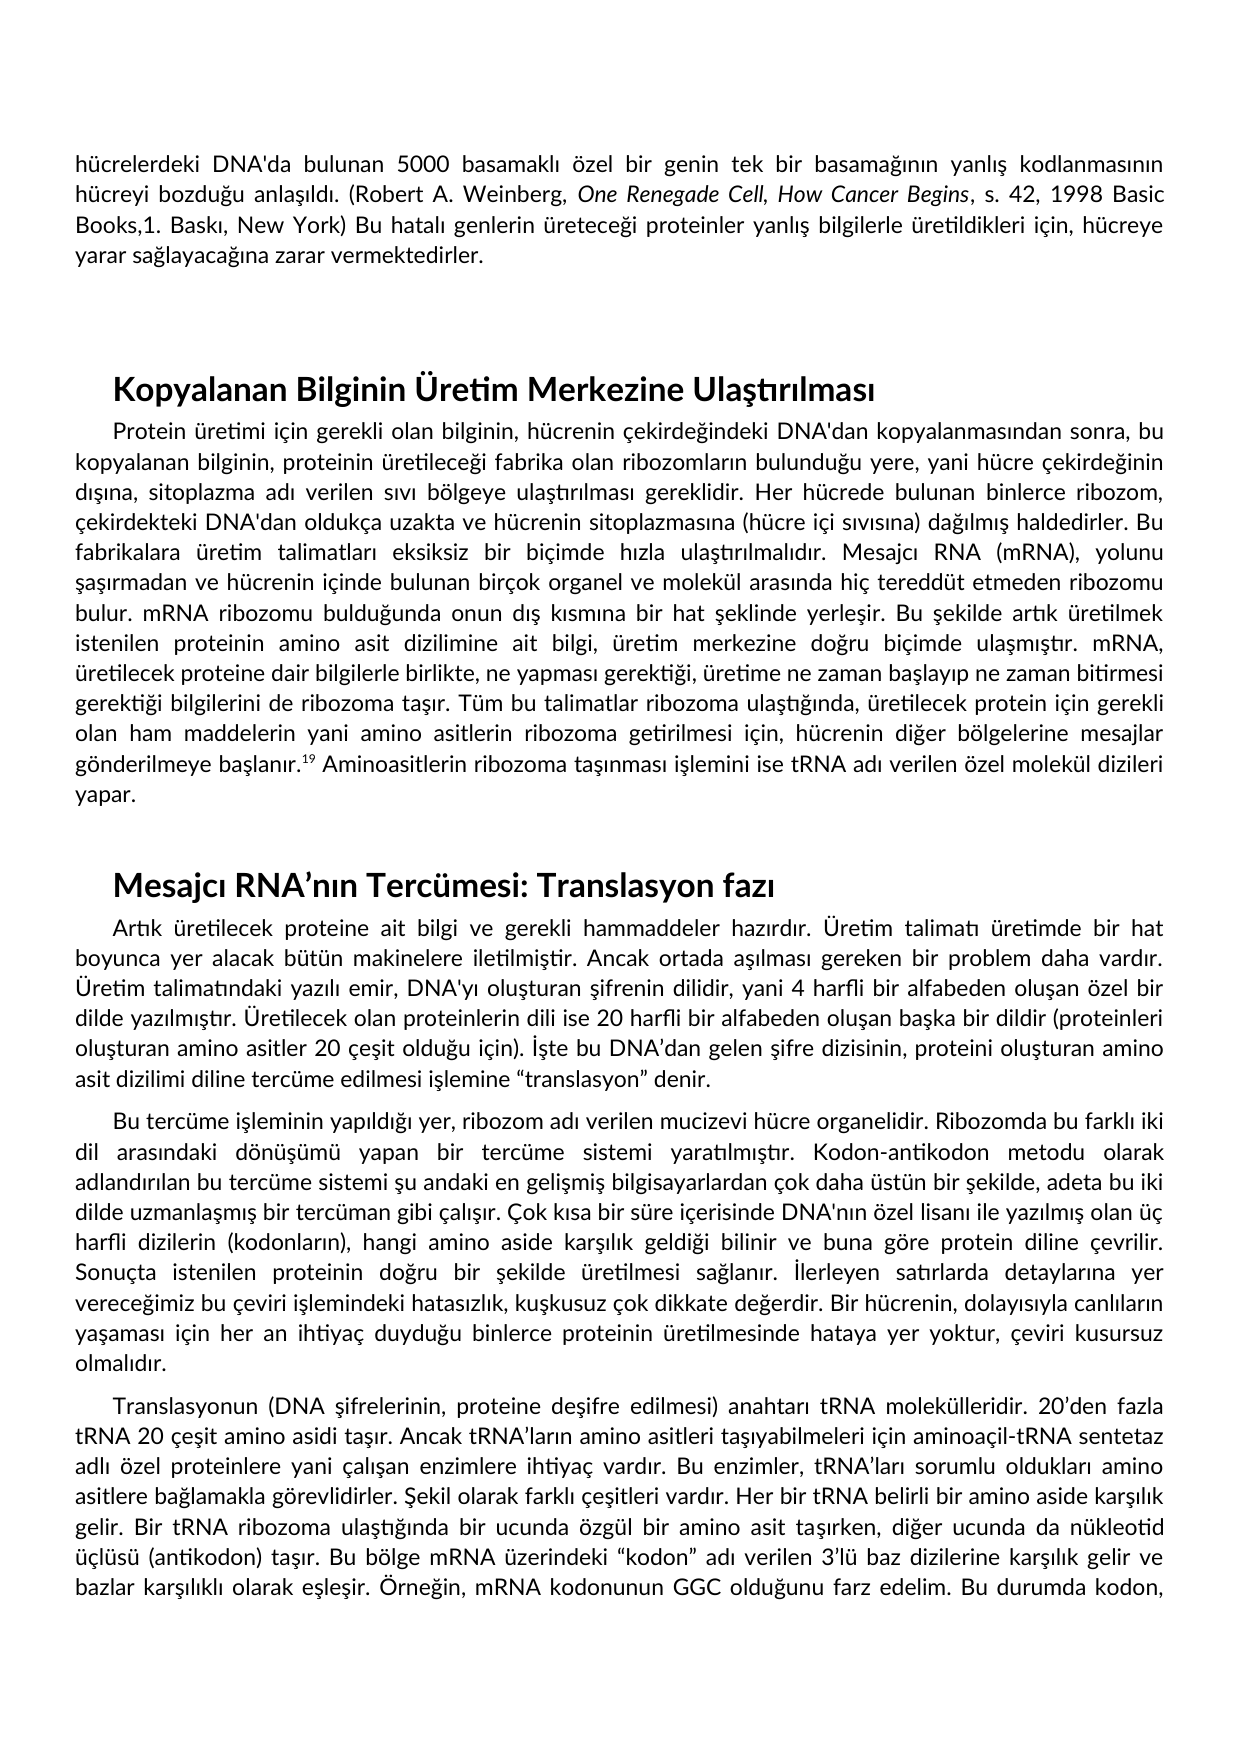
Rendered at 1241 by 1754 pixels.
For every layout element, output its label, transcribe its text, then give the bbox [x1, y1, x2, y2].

text hücrelerdeki DNA'da bulunan 5000 basamaklı özel bir genin tek bir basamağının yanlış kodlanmasının hücreyi bozduğu anlaşıldı. (Robert A. Weinberg, One Renegade Cell, How Cancer Begins, s. 42, 1998 Basic Books,1. Baskı, New York) Bu hatalı genlerin üreteceği proteinler yanlış bilgilerle üretildikleri için, hücreye yarar sağlayacağına zarar vermektedirler. [75, 150, 1165, 268]
text Protein üretimi için gerekli olan bilginin, hücrenin çekirdeğindeki DNA'dan kopyalanmasından sonra, bu kopyalanan bilginin, proteinin üretileceği fabrika olan ribozomların bulunduğu yere, yani hücre çekirdeğinin dışına, sitoplazma adı verilen sıvı bölgeye ulaştırılması gereklidir. Her hücrede bulunan binlerce ribozom, çekirdekteki DNA'dan oldukça uzakta ve hücrenin sitoplazmasına (hücre içi sıvısına) dağılmış haldedirler. Bu fabrikalara üretim talimatları eksiksiz bir biçimde hızla ulaştırılmalıdır. Mesajcı RNA (mRNA), yolunu şaşırmadan ve hücrenin içinde bulunan birçok organel ve molekül arasında hiç tereddüt etmeden ribozomu bulur. mRNA ribozomu bulduğunda onun dış kısmına bir hat şeklinde yerleşir. Bu şekilde artık üretilmek istenilen proteinin amino asit dizilimine ait bilgi, üretim merkezine doğru biçimde ulaşmıştır. mRNA, üretilecek proteine dair bilgilerle birlikte, ne yapması gerektiği, üretime ne zaman başlayıp ne zaman bitirmesi gerektiği bilgilerini de ribozoma taşır. Tüm bu talimatlar ribozoma ulaştığında, üretilecek protein için gerekli olan ham maddelerin yani amino asitlerin ribozoma getirilmesi için, hücrenin diğer bölgelerine mesajlar gönderilmeye başlanır.19 Aminoasitlerin ribozoma taşınması işlemini ise tRNA adı verilen özel molekül dizileri yapar. [75, 417, 1165, 807]
text Bu tercüme işleminin yapıldığı yer, ribozom adı verilen mucizevi hücre organelidir. Ribozomda bu farklı iki dil arasındaki dönüşümü yapan bir tercüme sistemi yaratılmıştır. Kodon-antikodon metodu olarak adlandırılan bu tercüme sistemi şu andaki en gelişmiş bilgisayarlardan çok daha üstün bir şekilde, adeta bu iki dilde uzmanlaşmış bir tercüman gibi çalışır. Çok kısa bir süre içerisinde DNA'nın özel lisanı ile yazılmış olan üç harfli dizilerin (kodonların), hangi amino aside karşılık geldiği bilinir ve buna göre protein diline çevrilir. Sonuçta istenilen proteinin doğru bir şekilde üretilmesi sağlanır. İlerleyen satırlarda detaylarına yer vereceğimiz bu çeviri işlemindeki hatasızlık, kuşkusuz çok dikkate değerdir. Bir hücrenin, dolayısıyla canlıların yaşaması için her an ihtiyaç duyduğu binlerce proteinin üretilmesinde hataya yer yoktur, çeviri kusursuz olmalıdır. [75, 1107, 1165, 1376]
subtitle Kopyalanan Bilginin Üretim Merkezine Ulaştırılması [112, 369, 1165, 409]
text Translasyonun (DNA şifrelerinin, proteine deşifre edilmesi) anahtarı tRNA molekülleridir. 20’den fazla tRNA 20 çeşit amino asidi taşır. Ancak tRNA’ların amino asitleri taşıyabilmeleri için aminoaçil-tRNA sentetaz adlı özel proteinlere yani çalışan enzimlere ihtiyaç vardır. Bu enzimler, tRNA’ları sorumlu oldukları amino asitlere bağlamakla görevlidirler. Şekil olarak farklı çeşitleri vardır. Her bir tRNA belirli bir amino aside karşılık gelir. Bir tRNA ribozoma ulaştığında bir ucunda özgül bir amino asit taşırken, diğer ucunda da nükleotid üçlüsü (antikodon) taşır. Bu bölge mRNA üzerindeki “kodon” adı verilen 3’lü baz dizilerine karşılık gelir ve bazlar karşılıklı olarak eşleşir. Örneğin, mRNA kodonunun GGC olduğunu farz edelim. Bu durumda kodon, [75, 1391, 1165, 1600]
subtitle Mesajcı RNA’nın Tercümesi: Translasyon fazı [112, 865, 1165, 905]
text Artık üretilecek proteine ait bilgi ve gerekli hammaddeler hazırdır. Üretim talimatı üretimde bir hat boyunca yer alacak bütün makinelere iletilmiştir. Ancak ortada aşılması gereken bir problem daha vardır. Üretim talimatındaki yazılı emir, DNA'yı oluşturan şifrenin dilidir, yani 4 harfli bir alfabeden oluşan özel bir dilde yazılmıştır. Üretilecek olan proteinlerin dili ise 20 harfli bir alfabeden oluşan başka bir dildir (proteinleri oluşturan amino asitler 20 çeşit olduğu için). İşte bu DNA’dan gelen şifre dizisinin, proteini oluşturan amino asit dizilimi diline tercüme edilmesi işlemine “translasyon” denir. [75, 913, 1165, 1092]
